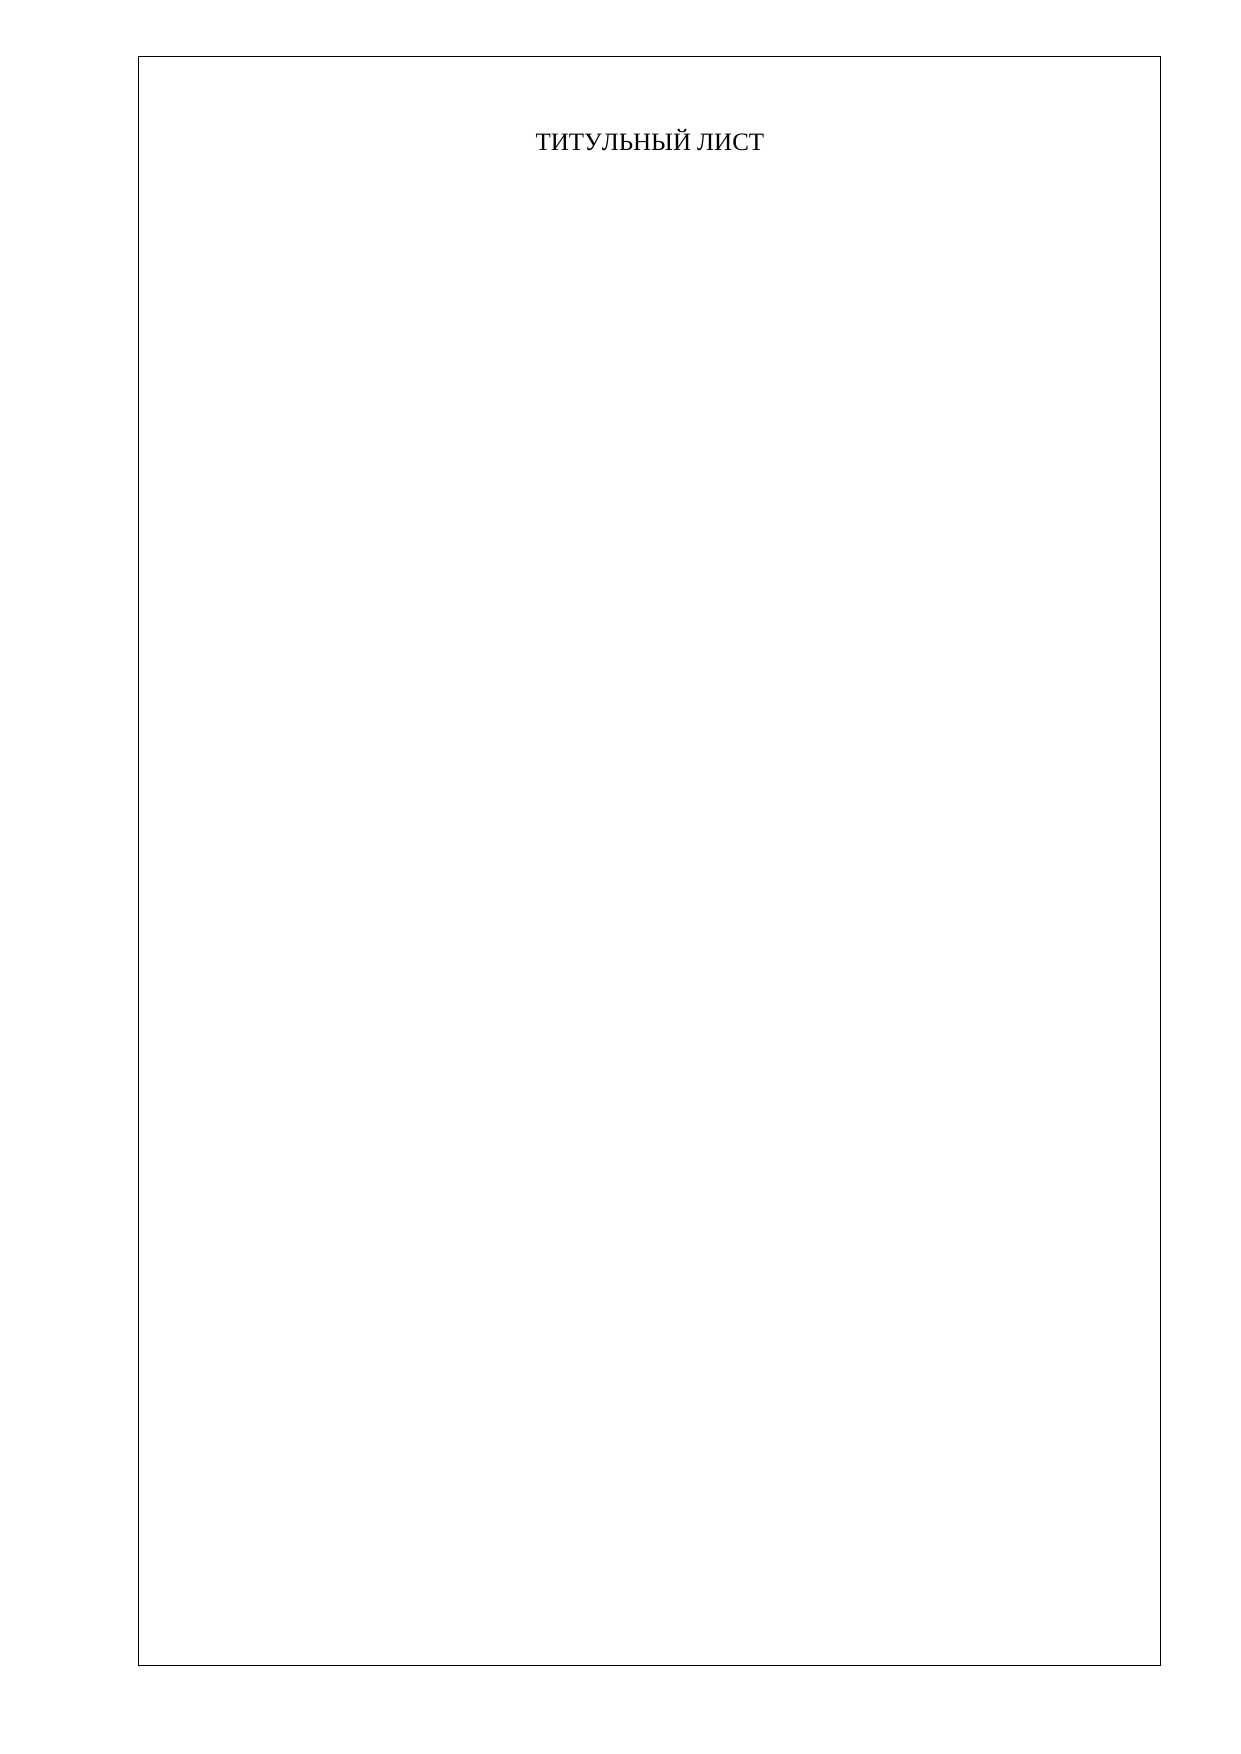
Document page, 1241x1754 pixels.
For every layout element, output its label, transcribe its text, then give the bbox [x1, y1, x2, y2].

text Титульный лист [148, 127, 1152, 156]
